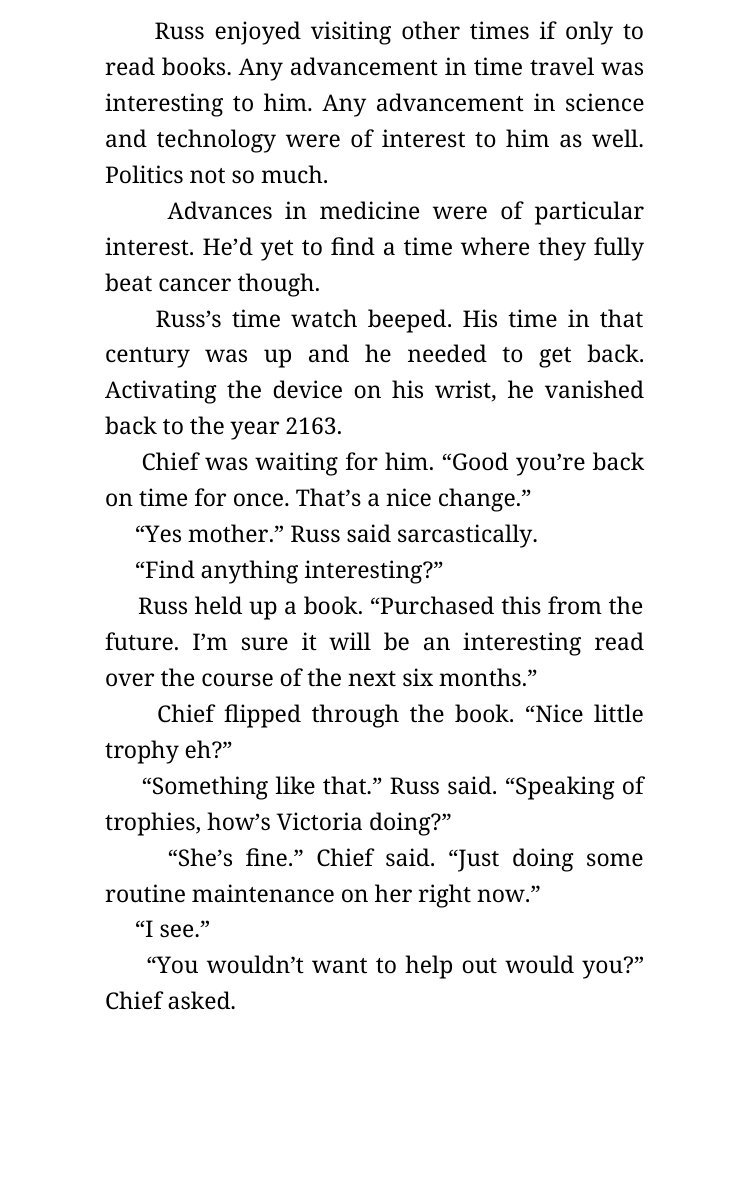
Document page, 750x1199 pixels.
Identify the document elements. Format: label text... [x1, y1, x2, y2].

text “Something like that.” Russ said. “Speaking of trophies, how’s Victoria doing?” [105, 770, 645, 837]
text Russ enjoyed visiting other times if only to read books. Any advancement in time travel was interesting to him. Any advancement in science and technology were of interest to him as well. Politics not so much. [105, 15, 645, 190]
text Chief was waiting for him. “Good you’re back on time for once. That’s a nice change.” [105, 446, 645, 513]
text Advances in medicine were of particular interest. He’d yet to find a time where they fully beat cancer though. [105, 195, 645, 298]
text “Yes mother.” Russ said sarcastically. [105, 518, 645, 549]
text “She’s fine.” Chief said. “Just doing some routine maintenance on her right now.” [105, 842, 645, 909]
text Russ held up a book. “Purchased this from the future. I’m sure it will be an interesting read over the course of the next six months.” [105, 590, 645, 693]
text “You wouldn’t want to help out would you?” Chief asked. [105, 949, 645, 1017]
text “I see.” [105, 913, 645, 945]
text Chief flipped through the book. “Nice little trophy eh?” [105, 698, 645, 765]
text “Find anything interesting?” [105, 554, 645, 585]
text Russ’s time watch beeped. His time in that century was up and he needed to get back. Activating the device on his wrist, he vanished back to the year 2163. [105, 302, 645, 442]
